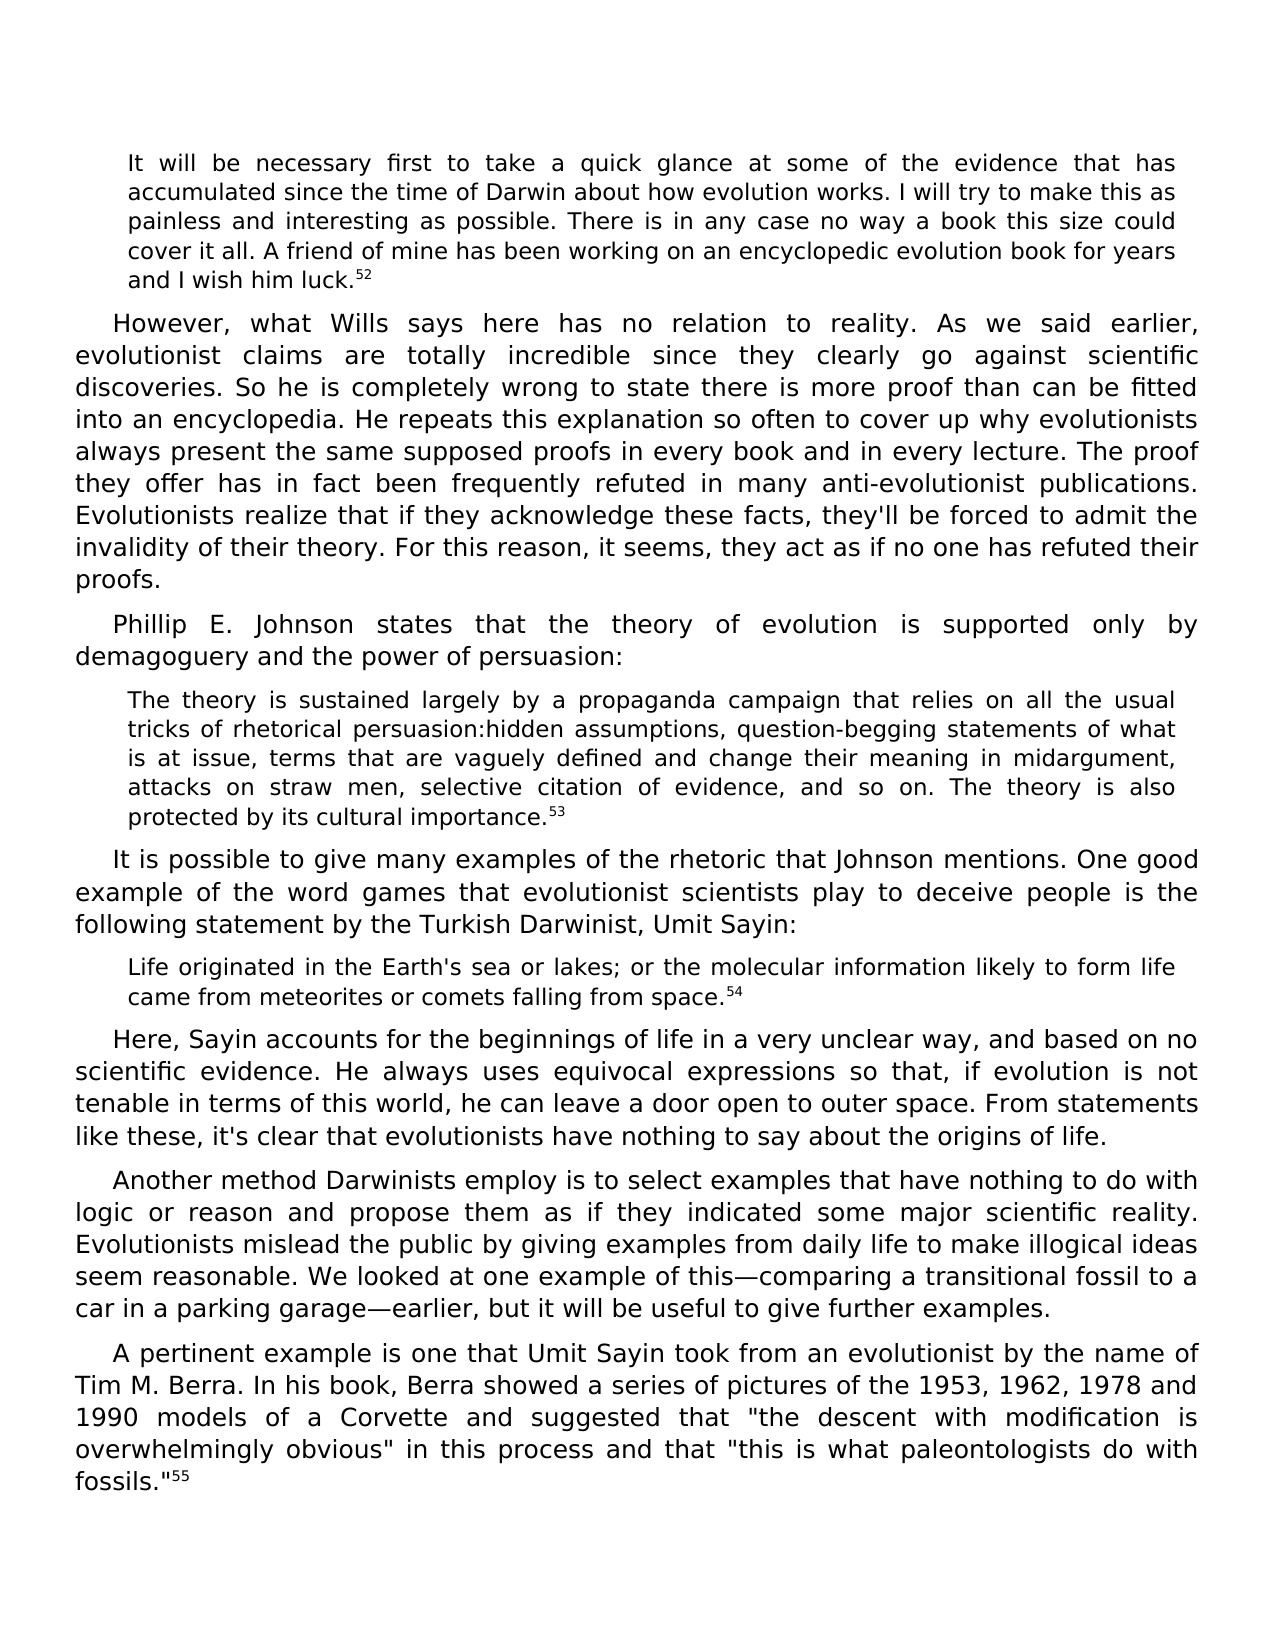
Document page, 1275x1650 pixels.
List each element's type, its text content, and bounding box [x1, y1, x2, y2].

text However, what Wills says here has no relation to reality. As we said earlier, evolutionist claims are totally incredible since they clearly go against scientific discoveries. So he is completely wrong to state there is more proof than can be fitted into an encyclopedia. He repeats this explanation so often to cover up why evolutionists always present the same supposed proofs in every book and in every lecture. The proof they offer has in fact been frequently refuted in many anti-evolutionist publications. Evolutionists realize that if they acknowledge these facts, they'll be forced to admit the invalidity of their theory. For this reason, it seems, they act as if no one has refuted their proofs. [75, 309, 1200, 595]
text The theory is sustained largely by a propaganda campaign that relies on all the usual tricks of rhetorical persuasion:hidden assumptions, question-begging statements of what is at issue, terms that are vaguely defined and change their meaning in midargument, attacks on straw men, selective citation of evidence, and so on. The theory is also protected by its cultural importance.53 [127, 687, 1177, 831]
text It will be necessary first to take a quick glance at some of the evidence that has accumulated since the time of Darwin about how evolution works. I will try to make this as painless and interesting as possible. There is in any case no way a book this size could cover it all. A friend of mine has been working on an encyclopedic evolution book for years and I wish him luck.52 [127, 150, 1177, 294]
text Life originated in the Earth's sea or lakes; or the molecular information likely to form life came from meteorites or comets falling from space.54 [127, 954, 1177, 1010]
text Phillip E. Johnson states that the theory of evolution is supported only by demagoguery and the power of persuasion: [75, 610, 1200, 671]
text Another method Darwinists employ is to select examples that have nothing to do with logic or reason and propose them as if they indicated some major scientific reality. Evolutionists mislead the public by giving examples from daily life to make illogical ideas seem reasonable. We looked at one example of this—comparing a transitional fossil to a car in a parking garage—earlier, but it will be useful to give further examples. [75, 1166, 1200, 1324]
text It is possible to give many examples of the rhetoric that Johnson mentions. One good example of the word games that evolutionist scientists play to deceive people is the following statement by the Turkish Darwinist, Umit Sayin: [75, 846, 1200, 939]
text Here, Sayin accounts for the beginnings of life in a very unclear way, and based on no scientific evidence. He always uses equivocal expressions so that, if evolution is not tenable in terms of this world, he can leave a door open to outer space. From statements like these, it's clear that evolutionists have nothing to say about the origins of life. [75, 1025, 1200, 1151]
text A pertinent example is one that Umit Sayin took from an evolutionist by the name of Tim M. Berra. In his book, Berra showed a series of pictures of the 1953, 1962, 1978 and 1990 models of a Corvette and suggested that "the descent with modification is overwhelmingly obvious" in this process and that "this is what paleontologists do with fossils."55 [75, 1339, 1200, 1497]
